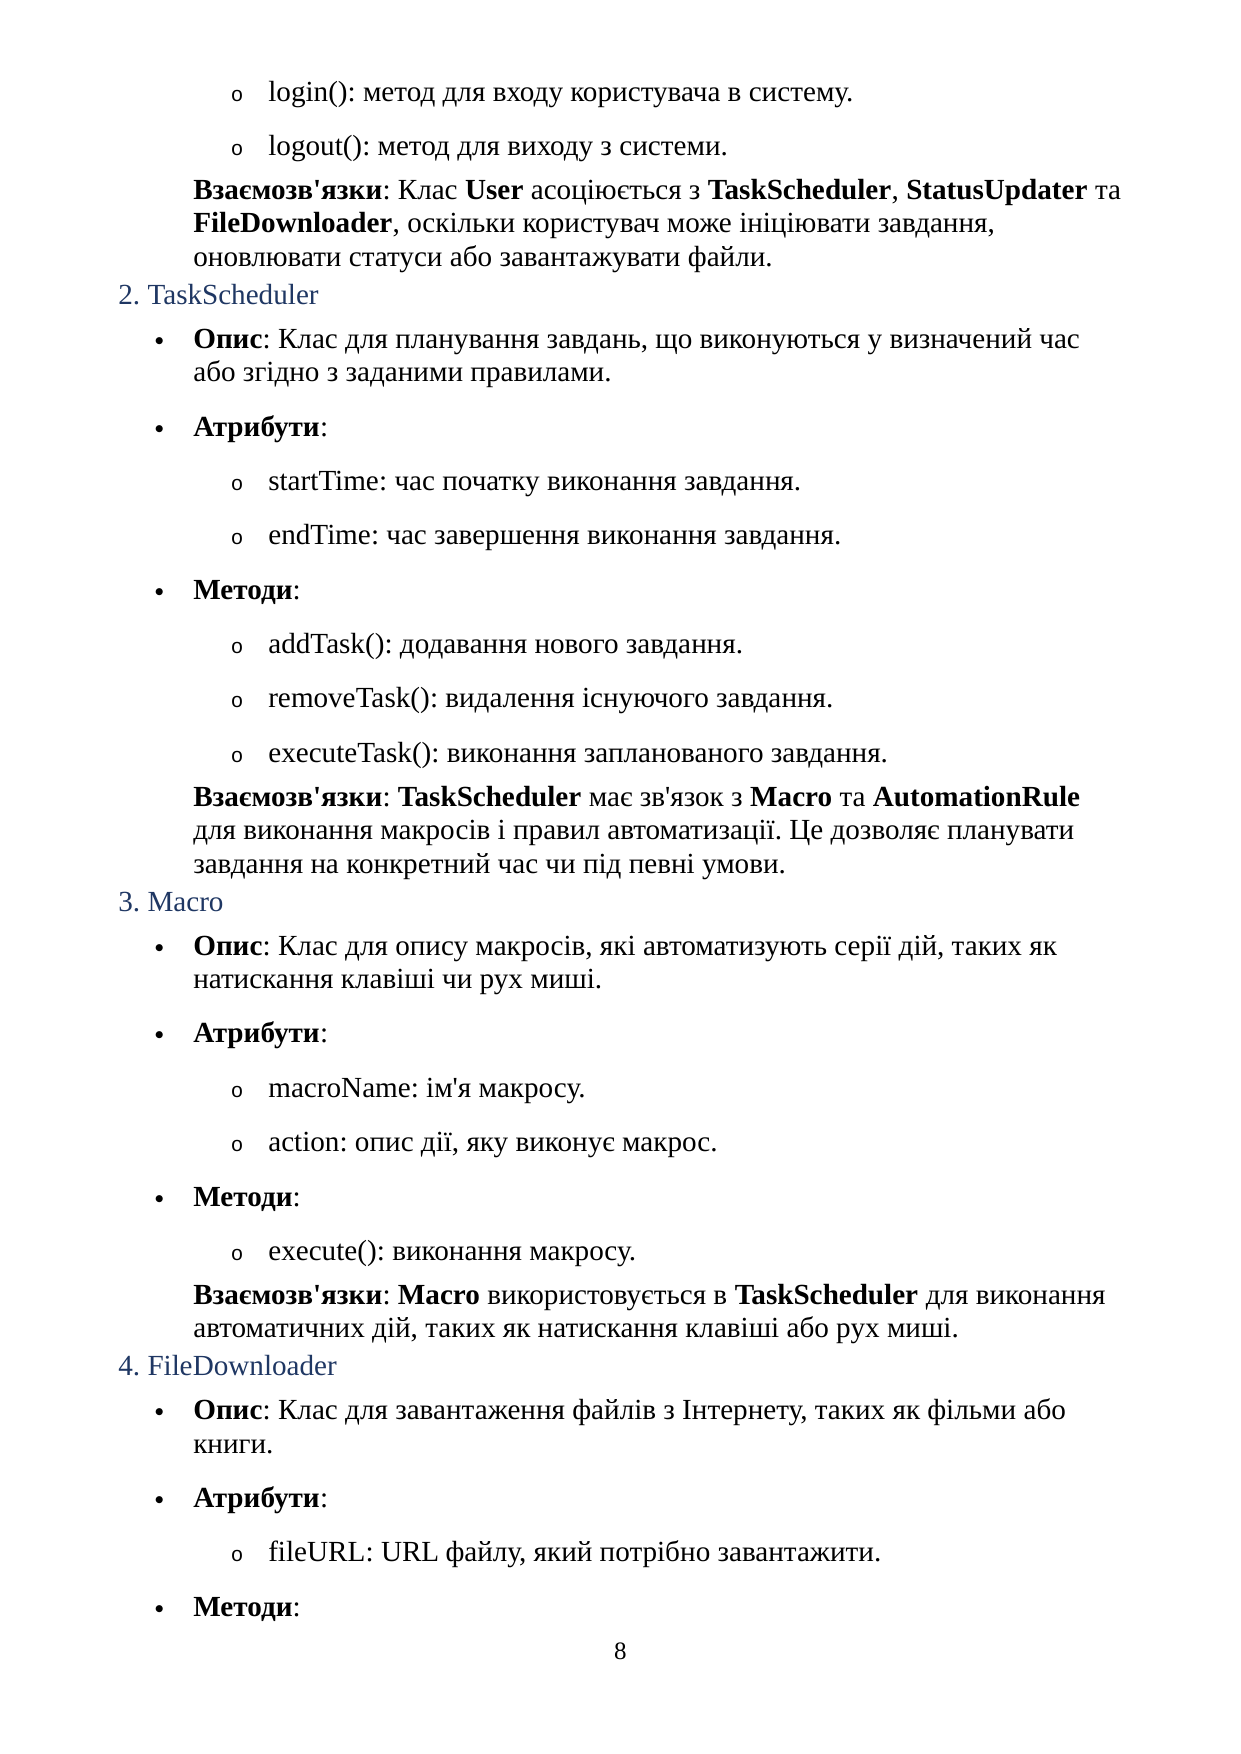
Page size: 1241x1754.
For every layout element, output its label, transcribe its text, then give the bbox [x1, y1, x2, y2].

list removeTask(): видалення існуючого завдання. [231, 681, 1122, 714]
list Опис: Клас для планування завдань, що виконуються у визначений час або згідно з заданими правилами. [156, 321, 1122, 388]
list macroName: ім'я макросу. [231, 1070, 1122, 1103]
list Атрибути: [156, 409, 1122, 442]
list Атрибути: [156, 1480, 1122, 1514]
list Методи: [156, 1179, 1122, 1212]
list Методи: [156, 1589, 1122, 1622]
list Опис: Клас для завантаження файлів з Інтернету, таких як фільми або книги. [156, 1392, 1122, 1459]
list Атрибути: [156, 1016, 1122, 1049]
list Опис: Клас для опису макросів, які автоматизують серії дій, таких як натискання клавіші чи рух миші. [156, 928, 1122, 995]
list execute(): виконання макросу. [231, 1233, 1122, 1267]
text Взаємозв'язки: Macro використовується в TaskScheduler для виконання автоматичних дій, таких як натискання клавіші або рух миші. [193, 1277, 1122, 1344]
subtitle 4. FileDownloader [118, 1348, 1122, 1382]
list addTask(): додавання нового завдання. [231, 626, 1122, 660]
list logout(): метод для виходу з системи. [231, 128, 1122, 162]
subtitle 3. Macro [118, 884, 1122, 917]
list login(): метод для входу користувача в систему. [231, 74, 1122, 107]
list fileURL: URL файлу, який потрібно завантажити. [231, 1534, 1122, 1568]
list executeTask(): виконання запланованого завдання. [231, 735, 1122, 768]
list Методи: [156, 572, 1122, 605]
list endTime: час завершення виконання завдання. [231, 517, 1122, 551]
list action: опис дії, яку виконує макрос. [231, 1124, 1122, 1158]
subtitle 2. TaskScheduler [118, 277, 1122, 310]
text Взаємозв'язки: TaskScheduler має зв'язок з Macro та AutomationRule для виконання макросів і правил автоматизації. Це дозволяє планувати завдання на конкретний час чи під певні умови. [193, 779, 1122, 879]
text Взаємозв'язки: Клас User асоціюється з TaskScheduler, StatusUpdater та FileDownloader, оскільки користувач може ініціювати завдання, оновлювати статуси або завантажувати файли. [193, 172, 1122, 273]
list startTime: час початку виконання завдання. [231, 463, 1122, 497]
